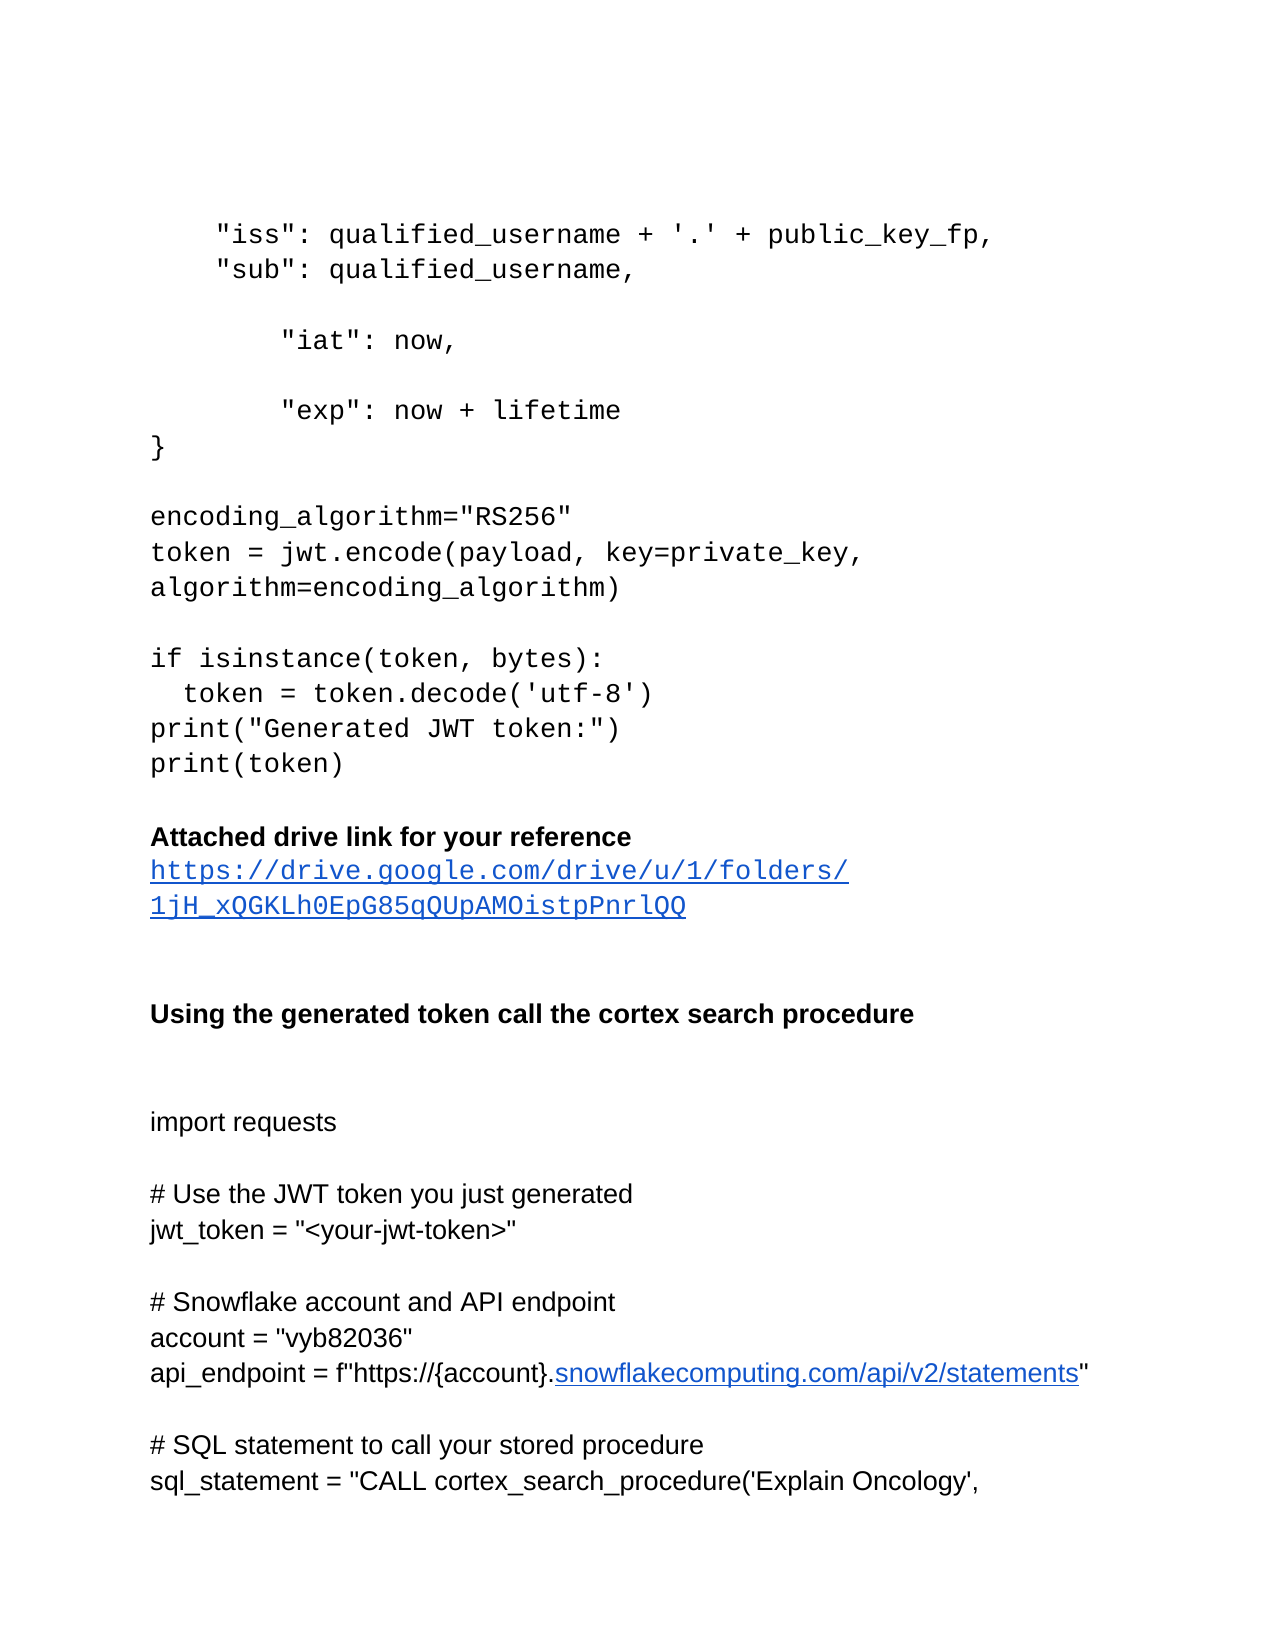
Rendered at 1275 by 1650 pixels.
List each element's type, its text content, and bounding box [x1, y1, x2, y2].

text Using the generated token call the cortex search procedure [150, 998, 1125, 1029]
text print("Generated JWT token:") [150, 715, 1125, 746]
text token = jwt.encode(payload, key=private_key, algorithm=encoding_algorithm) [150, 538, 1125, 604]
text jwt_token = "<your-jwt-token>" [150, 1214, 1125, 1245]
text "sub": qualified_username, [150, 256, 1125, 287]
text encoding_algorithm="RS256" [150, 503, 1125, 534]
text api_endpoint = f"https://{account}.snowflakecomputing.com/api/v2/statements" [150, 1357, 1125, 1389]
text "iss": qualified_username + '.' + public_key_fp, [150, 221, 1125, 251]
text sql_statement = "CALL cortex_search_procedure('Explain Oncology', [150, 1465, 1125, 1497]
text # Snowflake account and API endpoint [150, 1286, 1125, 1317]
text Attached drive link for your reference [150, 821, 1125, 852]
text account = "vyb82036" [150, 1322, 1125, 1353]
text "iat": now, [150, 327, 1125, 357]
text import requests [150, 1106, 1125, 1137]
text if isinstance(token, bytes): [150, 644, 1125, 675]
text print(token) [150, 750, 1125, 781]
text https://drive.google.com/drive/u/1/folders/1jH_xQGKLh0EpG85qQUpAMOistpPnrlQQ [150, 857, 1125, 923]
text "exp": now + lifetime [150, 397, 1125, 428]
text # SQL statement to call your stored procedure [150, 1429, 1125, 1461]
text } [150, 432, 1125, 463]
text # Use the JWT token you just generated [150, 1178, 1125, 1209]
text token = token.decode('utf-8') [150, 680, 1125, 710]
